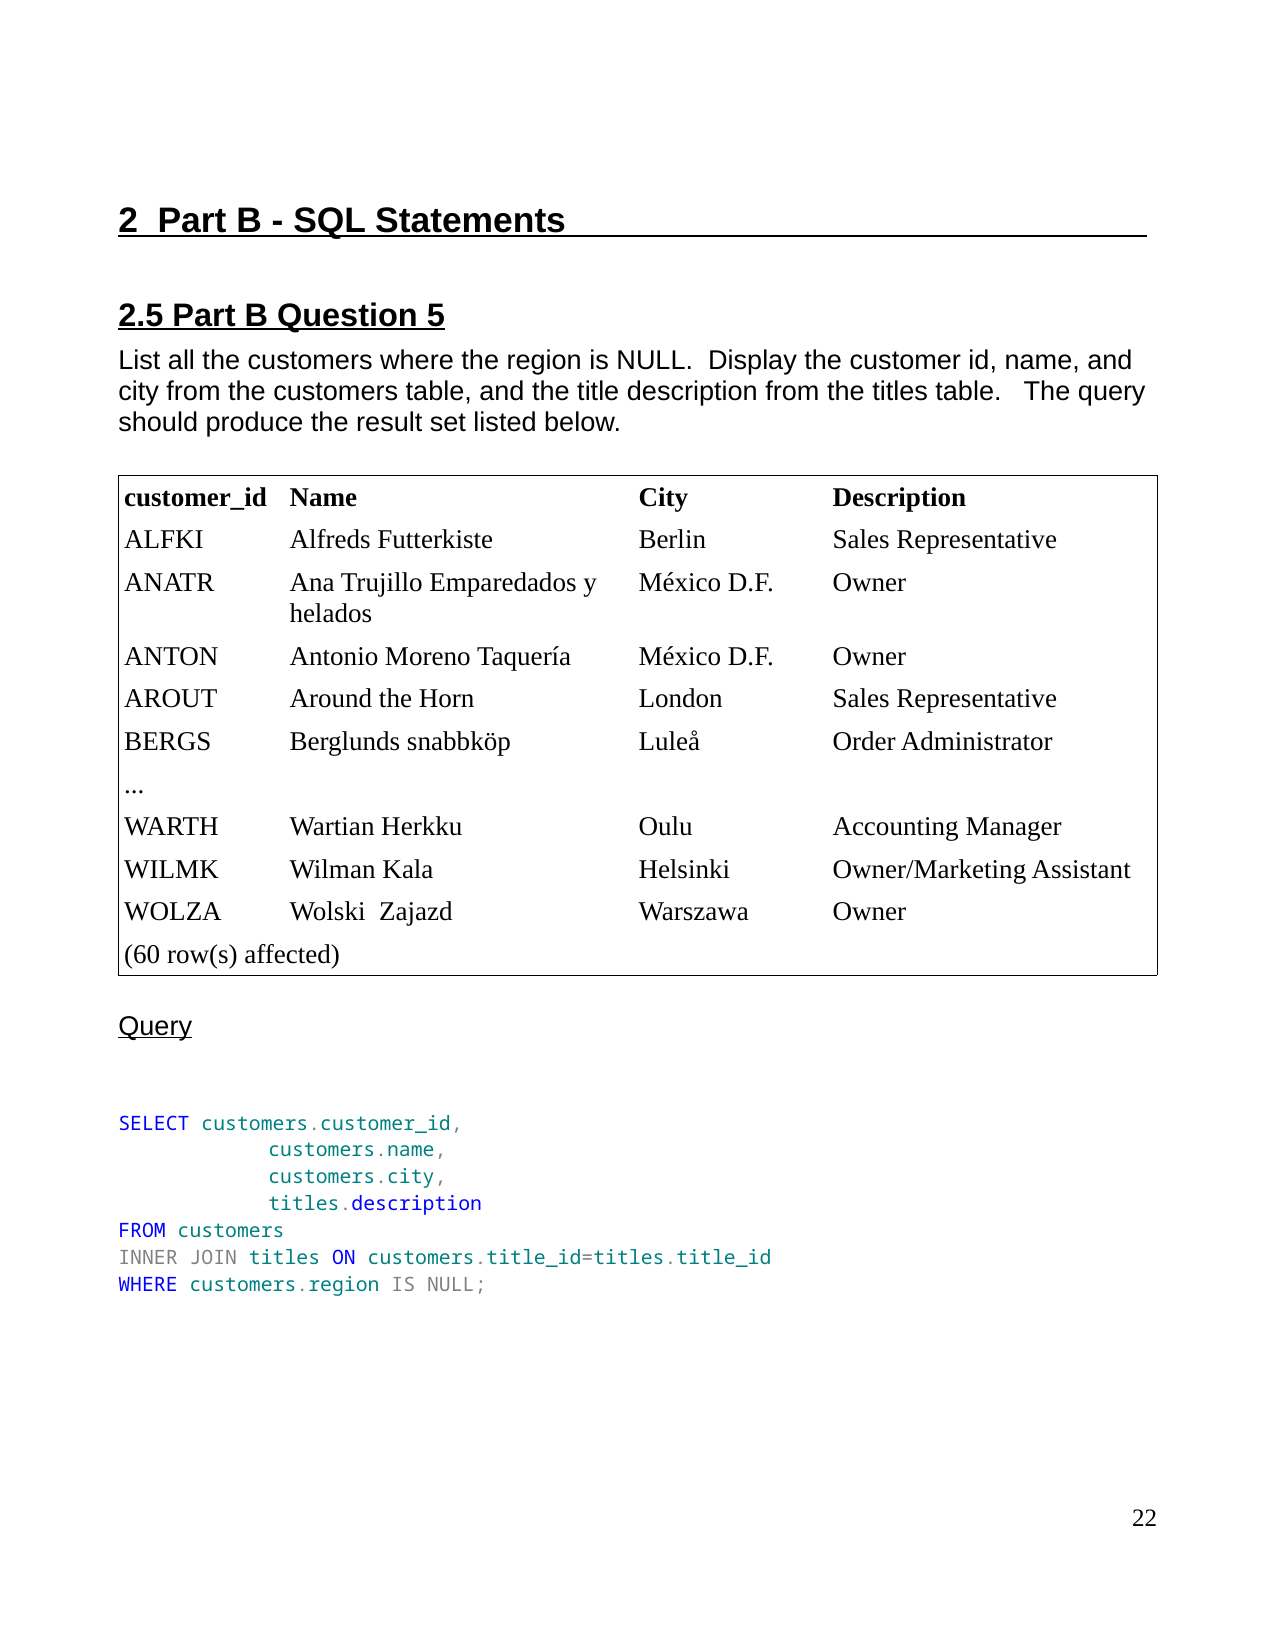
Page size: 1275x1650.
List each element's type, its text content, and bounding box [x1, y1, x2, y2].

table_cell (60 row(s) affected) [119, 933, 1157, 975]
text SELECT customers.customer_id, [118, 1109, 1157, 1136]
table_cell London [633, 677, 826, 719]
table_cell ALFKI [119, 518, 283, 560]
table_cell BERGS [119, 719, 283, 762]
table_cell Owner [826, 890, 1157, 932]
table_cell Wilman Kala [284, 847, 632, 890]
table_cell México D.F. [633, 560, 826, 634]
table_cell Helsinki [633, 847, 826, 890]
table_cell Sales Representative [826, 518, 1157, 560]
table_cell Oulu [633, 805, 826, 847]
table_header Name [284, 476, 632, 518]
table_cell Owner/Marketing Assistant [826, 847, 1157, 890]
table_cell Around the Horn [284, 677, 632, 719]
table_cell Wartian Herkku [284, 805, 632, 847]
table_cell México D.F. [633, 634, 826, 677]
table_cell Luleå [633, 719, 826, 762]
table_cell Antonio Moreno Taquería [284, 634, 632, 677]
table_cell Order Administrator [826, 719, 1157, 762]
table_cell WARTH [119, 805, 283, 847]
table_cell Berglunds snabbköp [284, 719, 632, 762]
table_cell ... [119, 762, 1157, 804]
table_cell Owner [826, 634, 1157, 677]
table_cell Wolski Zajazd [284, 890, 632, 932]
text 2 Part B - SQL Statements [118, 199, 1157, 240]
table_header City [633, 476, 826, 518]
table_header customer_id [119, 476, 283, 518]
table_cell Berlin [633, 518, 826, 560]
table_header Description [826, 476, 1157, 518]
text titles.description [118, 1190, 1157, 1217]
table_cell AROUT [119, 677, 283, 719]
text INNER JOIN titles ON customers.title_id=titles.title_id [118, 1244, 1157, 1271]
text FROM customers [118, 1217, 1157, 1244]
table_cell ANTON [119, 634, 283, 677]
text List all the customers where the region is NULL. Display the customer id, name, and city from the customers table, and the title description from the titles table. The query should produce the result set listed below. [118, 344, 1157, 437]
text 2.5 Part B Question 5 [118, 296, 1157, 333]
table_cell Owner [826, 560, 1157, 634]
table_cell Ana Trujillo Emparedados y helados [284, 560, 632, 634]
table_cell Sales Representative [826, 677, 1157, 719]
table_cell WILMK [119, 847, 283, 890]
table_cell Accounting Manager [826, 805, 1157, 847]
table_cell Warszawa [633, 890, 826, 932]
table_cell ANATR [119, 560, 283, 634]
text WHERE customers.region IS NULL; [118, 1271, 1157, 1298]
table_cell Alfreds Futterkiste [284, 518, 632, 560]
table_cell WOLZA [119, 890, 283, 932]
text customers.city, [118, 1163, 1157, 1190]
text customers.name, [118, 1136, 1157, 1163]
text Query [118, 1009, 1157, 1041]
